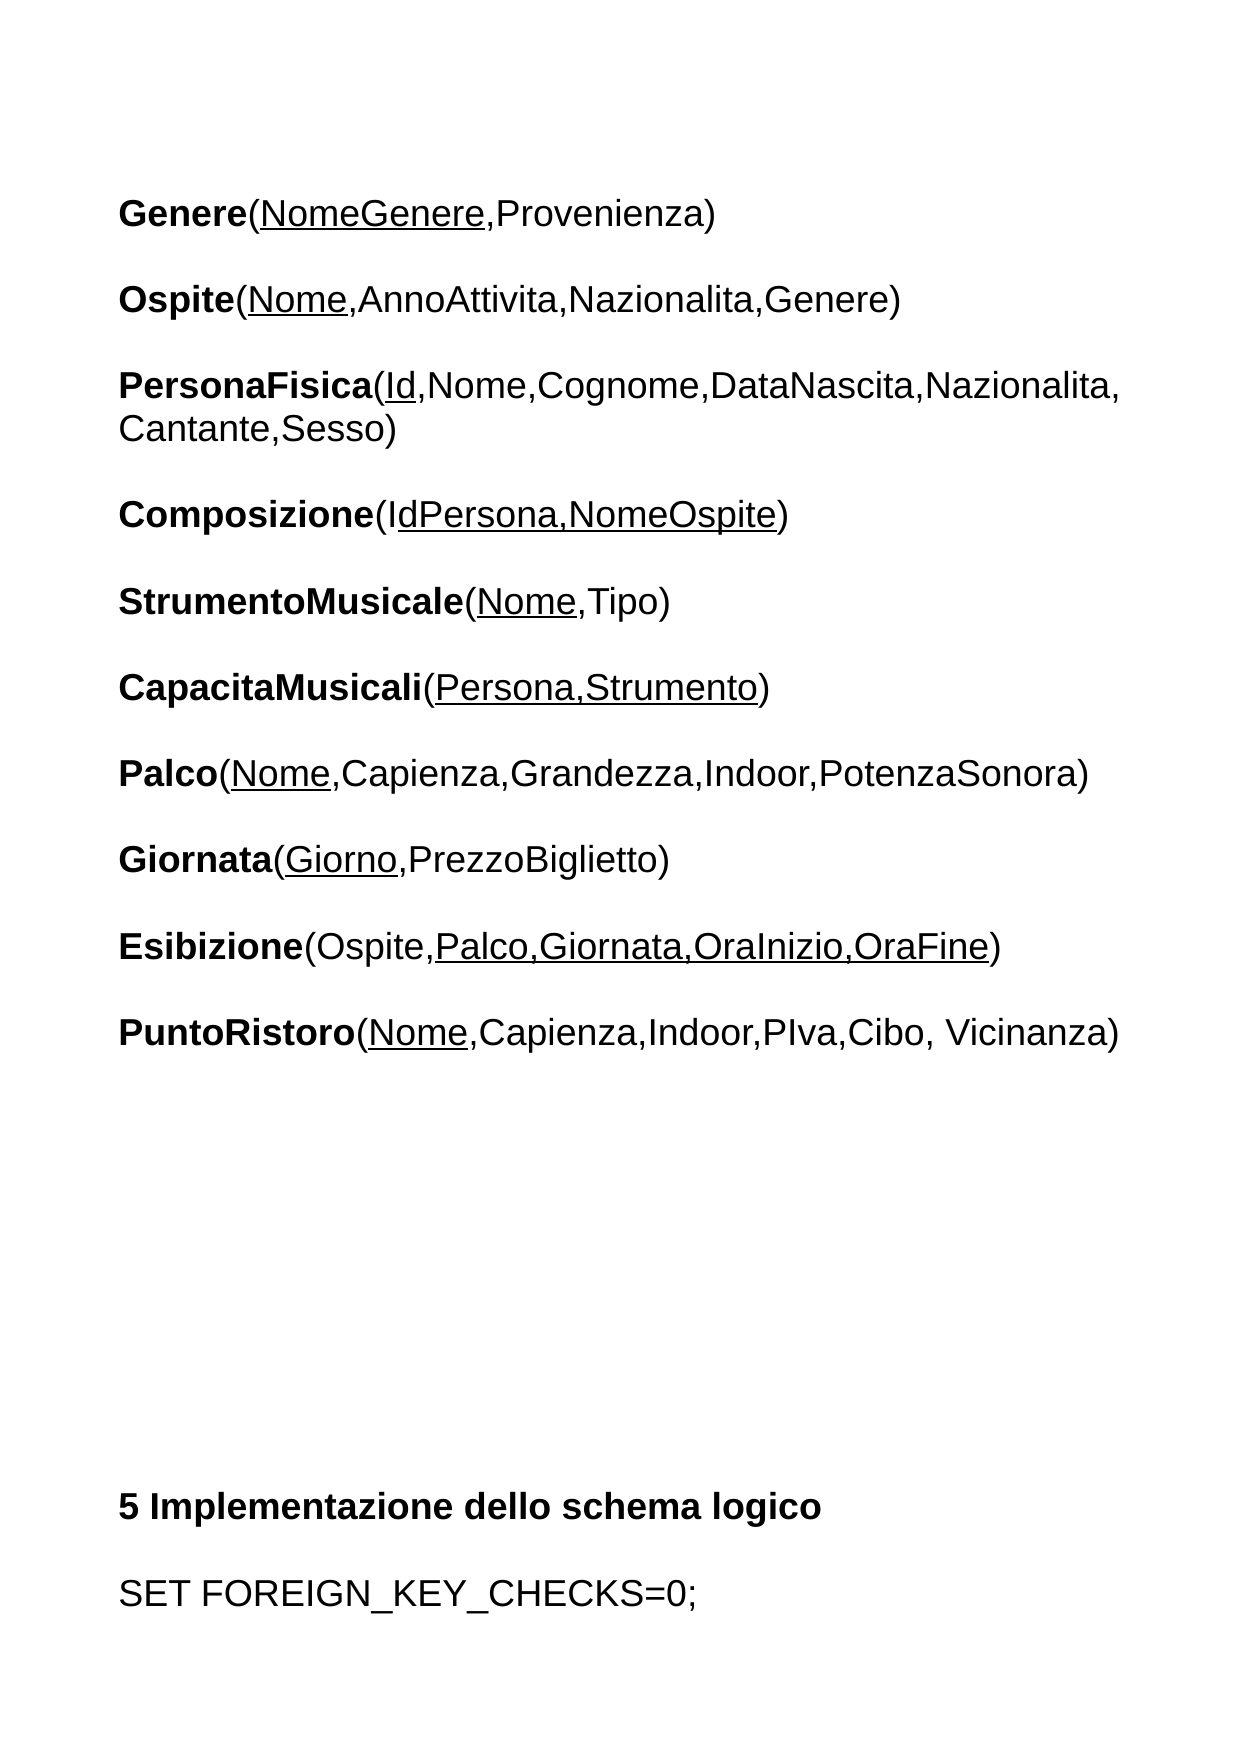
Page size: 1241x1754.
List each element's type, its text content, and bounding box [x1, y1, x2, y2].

text Esibizione(Ospite,Palco,Giornata,OraInizio,OraFine) [118, 924, 1122, 967]
text StrumentoMusicale(Nome,Tipo) [118, 579, 1122, 622]
text Palco(Nome,Capienza,Grandezza,Indoor,PotenzaSonora) [118, 751, 1122, 794]
text Genere(NomeGenere,Provenienza) [118, 191, 1122, 234]
text CapacitaMusicali(Persona,Strumento) [118, 665, 1122, 708]
text Ospite(Nome,AnnoAttivita,Nazionalita,Genere) [118, 277, 1122, 320]
text PersonaFisica(Id,Nome,Cognome,DataNascita,Nazionalita, Cantante,Sesso) [118, 363, 1122, 449]
text 5 Implementazione dello schema logico [118, 1484, 1122, 1528]
text PuntoRistoro(Nome,Capienza,Indoor,PIva,Cibo, Vicinanza) [118, 1010, 1122, 1053]
text Giornata(Giorno,PrezzoBiglietto) [118, 838, 1122, 881]
text SET FOREIGN_KEY_CHECKS=0; [118, 1528, 1122, 1614]
text Composizione(IdPersona,NomeOspite) [118, 493, 1122, 536]
